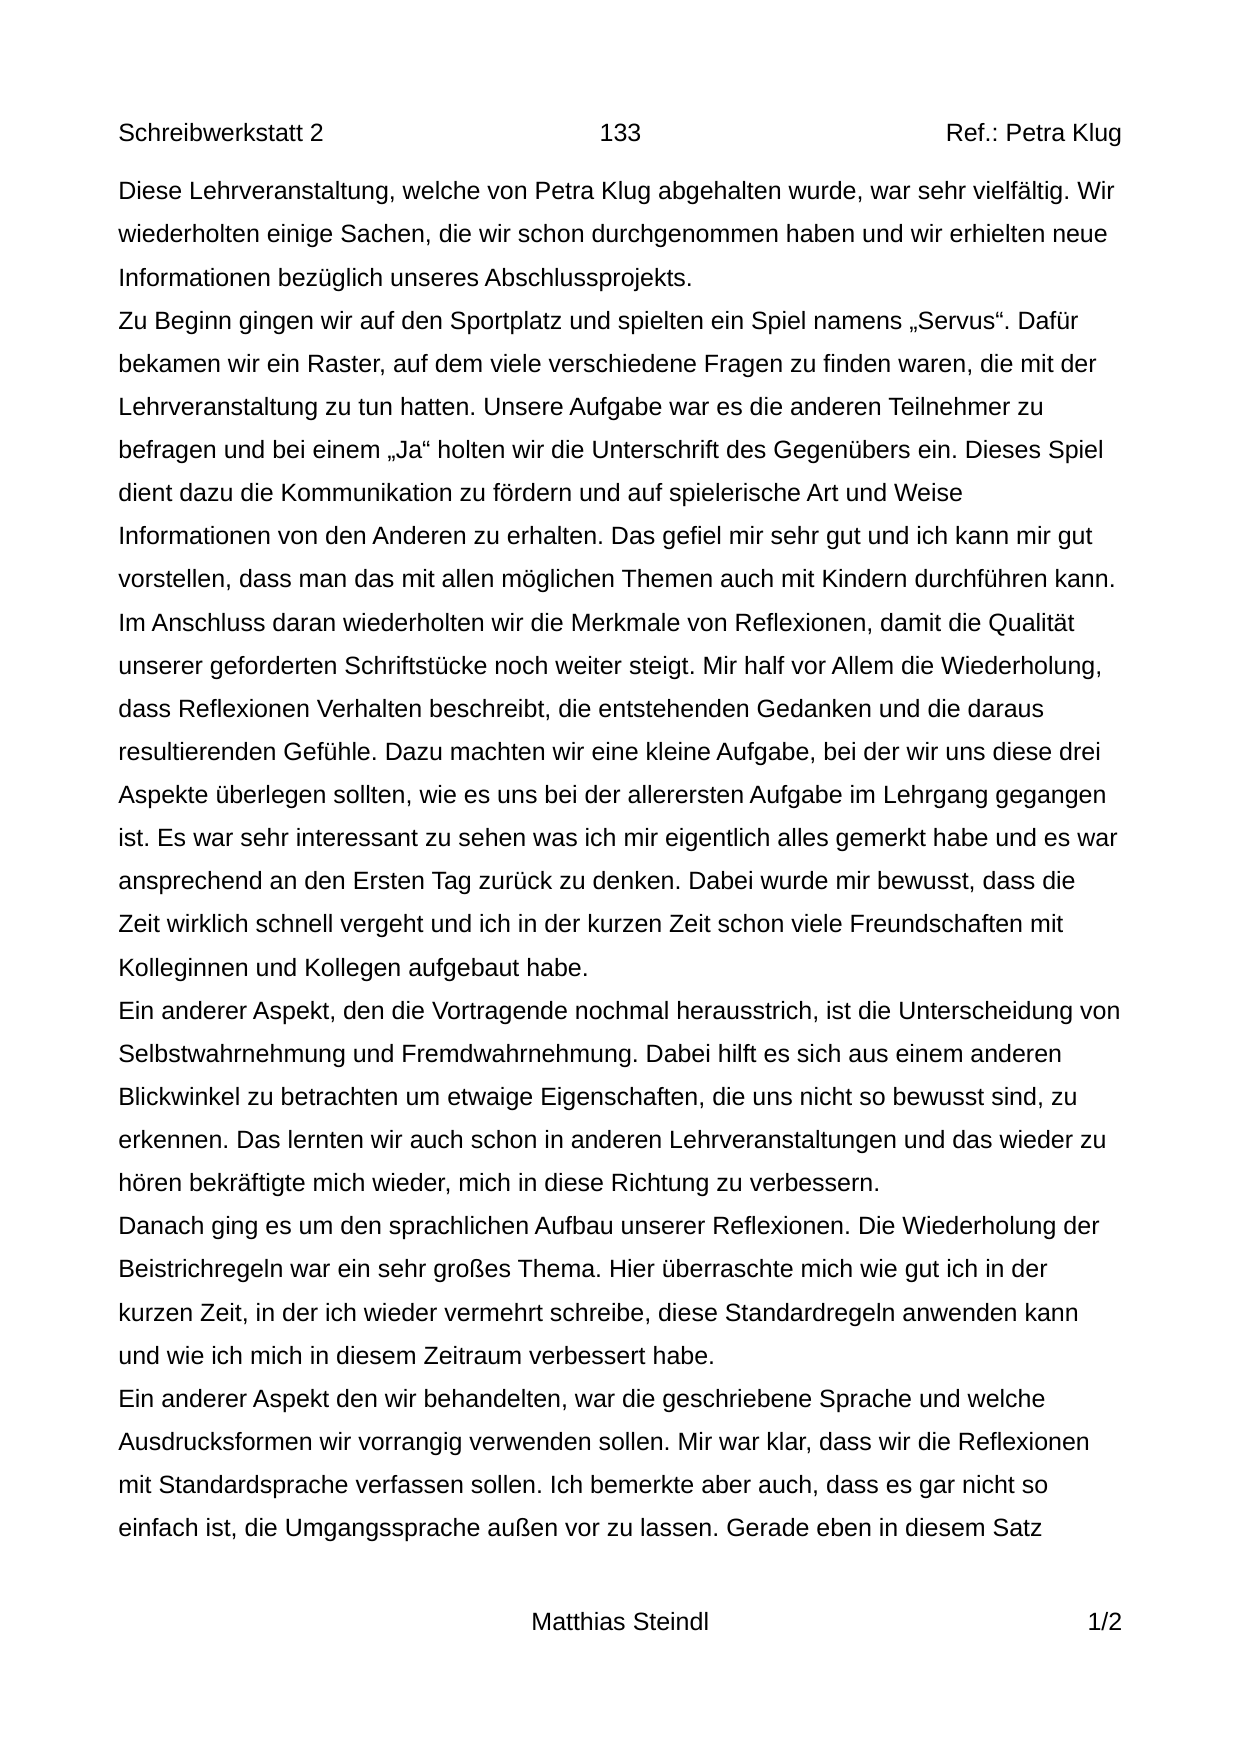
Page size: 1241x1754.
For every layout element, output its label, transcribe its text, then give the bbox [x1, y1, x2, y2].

text Danach ging es um den sprachlichen Aufbau unserer Reflexionen. Die Wiederholung der Beistrichregeln war ein sehr großes Thema. Hier überraschte mich wie gut ich in der kurzen Zeit, in der ich wieder vermehrt schreibe, diese Standardregeln anwenden kann und wie ich mich in diesem Zeitraum verbessert habe. [118, 1211, 1122, 1369]
text Diese Lehrveranstaltung, welche von Petra Klug abgehalten wurde, war sehr vielfältig. Wir wiederholten einige Sachen, die wir schon durchgenommen haben und wir erhielten neue Informationen bezüglich unseres Abschlussprojekts. [118, 176, 1122, 291]
text Im Anschluss daran wiederholten wir die Merkmale von Reflexionen, damit die Qualität unserer geforderten Schriftstücke noch weiter steigt. Mir half vor Allem die Wiederholung, dass Reflexionen Verhalten beschreibt, die entstehenden Gedanken und die daraus resultierenden Gefühle. Dazu machten wir eine kleine Aufgabe, bei der wir uns diese drei Aspekte überlegen sollten, wie es uns bei der allerersten Aufgabe im Lehrgang gegangen ist. Es war sehr interessant zu sehen was ich mir eigentlich alles gemerkt habe und es war ansprechend an den Ersten Tag zurück zu denken. Dabei wurde mir bewusst, dass die Zeit wirklich schnell vergeht und ich in der kurzen Zeit schon viele Freundschaften mit Kolleginnen und Kollegen aufgebaut habe. [118, 608, 1122, 981]
text Ein anderer Aspekt den wir behandelten, war die geschriebene Sprache und welche Ausdrucksformen wir vorrangig verwenden sollen. Mir war klar, dass wir die Reflexionen mit Standardsprache verfassen sollen. Ich bemerkte aber auch, dass es gar nicht so einfach ist, die Umgangssprache außen vor zu lassen. Gerade eben in diesem Satz [118, 1384, 1122, 1542]
text Zu Beginn gingen wir auf den Sportplatz und spielten ein Spiel namens „Servus“. Dafür bekamen wir ein Raster, auf dem viele verschiedene Fragen zu finden waren, die mit der Lehrveranstaltung zu tun hatten. Unsere Aufgabe war es die anderen Teilnehmer zu befragen und bei einem „Ja“ holten wir die Unterschrift des Gegenübers ein. Dieses Spiel dient dazu die Kommunikation zu fördern und auf spielerische Art und Weise Informationen von den Anderen zu erhalten. Das gefiel mir sehr gut und ich kann mir gut vorstellen, dass man das mit allen möglichen Themen auch mit Kindern durchführen kann. [118, 306, 1122, 593]
text Ein anderer Aspekt, den die Vortragende nochmal herausstrich, ist die Unterscheidung von Selbstwahrnehmung und Fremdwahrnehmung. Dabei hilft es sich aus einem anderen Blickwinkel zu betrachten um etwaige Eigenschaften, die uns nicht so bewusst sind, zu erkennen. Das lernten wir auch schon in anderen Lehrveranstaltungen und das wieder zu hören bekräftigte mich wieder, mich in diese Richtung zu verbessern. [118, 996, 1122, 1197]
